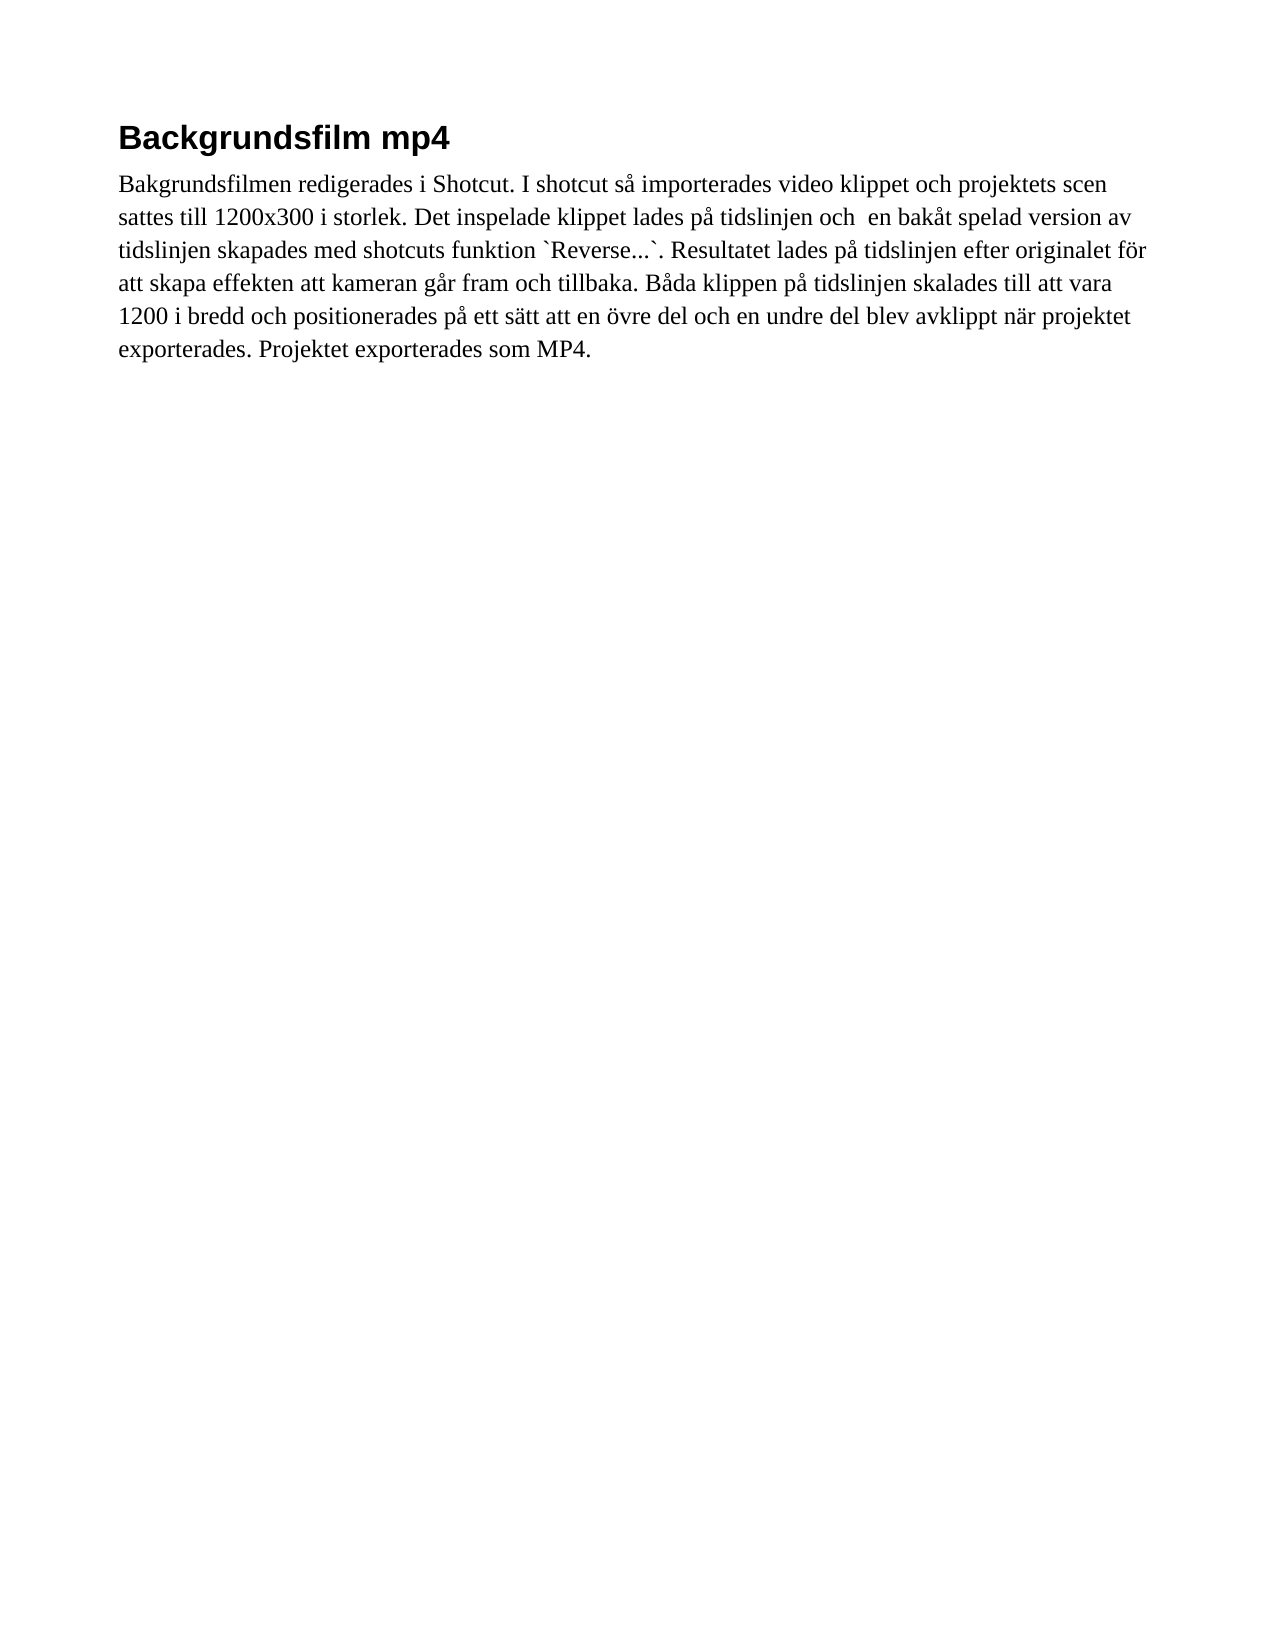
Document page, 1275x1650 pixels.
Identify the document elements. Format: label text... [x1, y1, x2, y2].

text Bakgrundsfilmen redigerades i Shotcut. I shotcut så importerades video klippet och projektets scen sattes till 1200x300 i storlek. Det inspelade klippet lades på tidslinjen och en bakåt spelad version av tidslinjen skapades med shotcuts funktion `Reverse...`. Resultatet lades på tidslinjen efter originalet för att skapa effekten att kameran går fram och tillbaka. Båda klippen på tidslinjen skalades till att vara 1200 i bredd och positionerades på ett sätt att en övre del och en undre del blev avklippt när projektet exporterades. Projektet exporterades som MP4. [118, 169, 1157, 363]
subtitle Backgrundsfilm mp4 [118, 118, 1157, 157]
